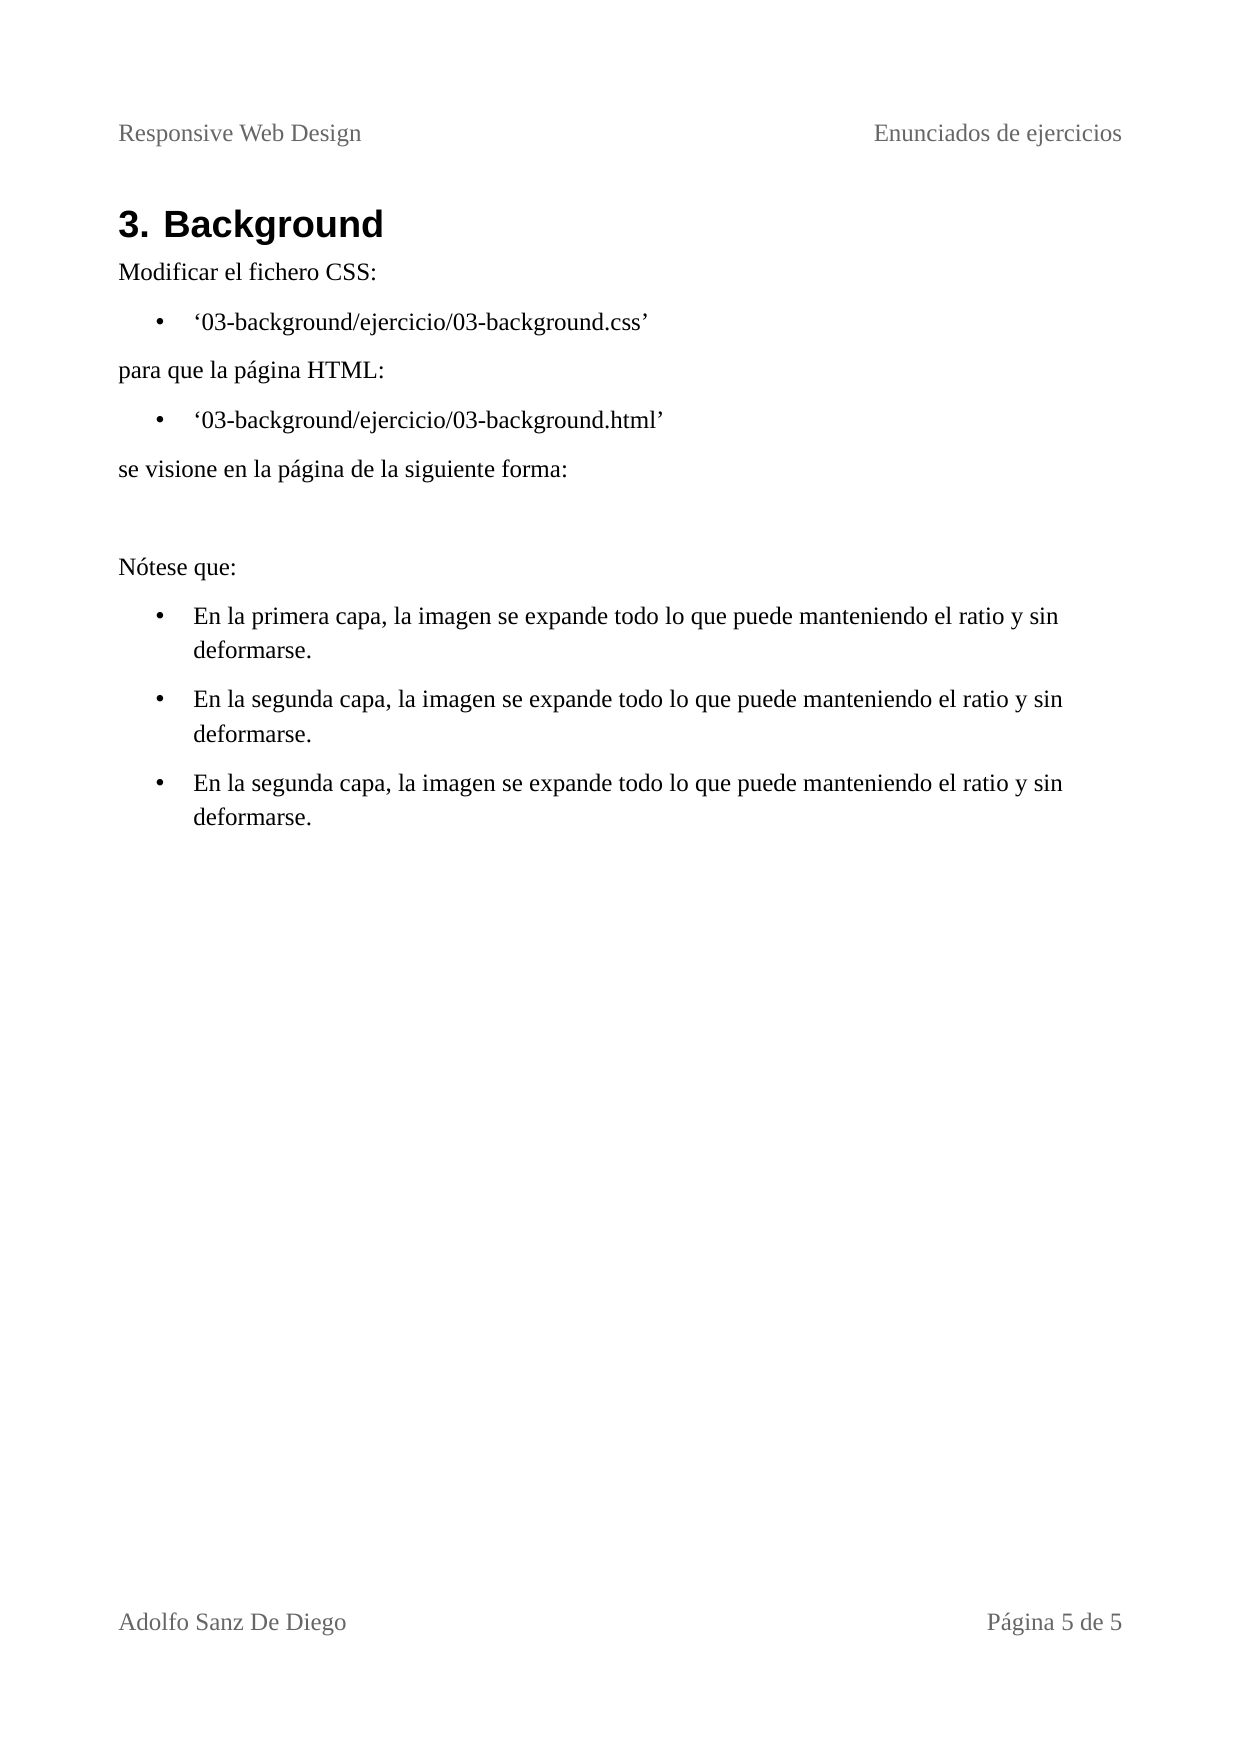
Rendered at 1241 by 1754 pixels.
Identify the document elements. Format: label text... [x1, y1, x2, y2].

list ‘03-background/ejercicio/03-background.html’ [156, 405, 1122, 433]
text para que la página HTML: [118, 356, 1122, 384]
text Nótese que: [118, 552, 1122, 581]
text Modificar el fichero CSS: [118, 257, 1122, 286]
list En la primera capa, la imagen se expande todo lo que puede manteniendo el ratio y sin deformarse. [156, 601, 1122, 664]
text se visione en la página de la siguiente forma: [118, 454, 1122, 482]
list En la segunda capa, la imagen se expande todo lo que puede manteniendo el ratio y sin deformarse. [156, 684, 1122, 748]
subtitle Background [118, 201, 1122, 245]
list En la segunda capa, la imagen se expande todo lo que puede manteniendo el ratio y sin deformarse. [156, 768, 1122, 831]
list ‘03-background/ejercicio/03-background.css’ [156, 307, 1122, 335]
